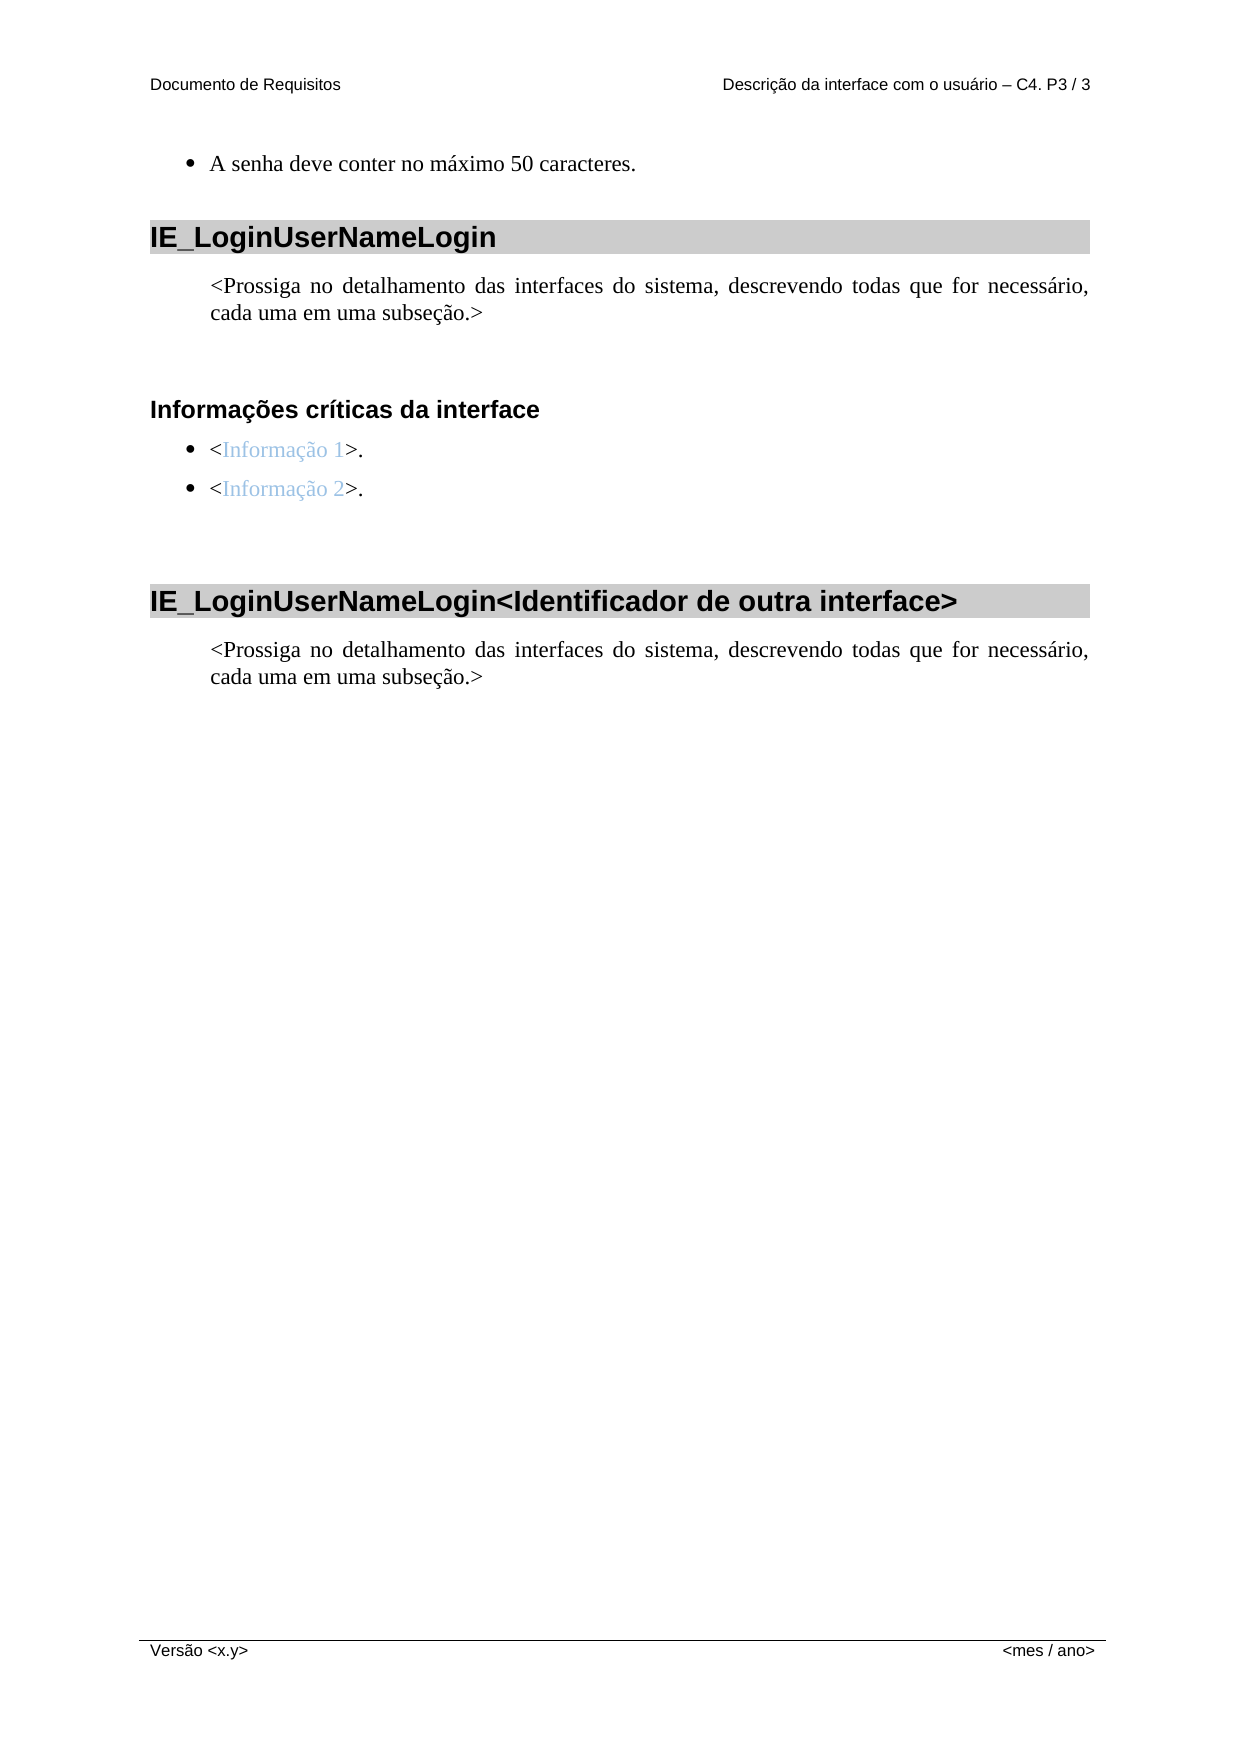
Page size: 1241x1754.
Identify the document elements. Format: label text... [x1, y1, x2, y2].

text <Prossiga no detalhamento das interfaces do sistema, descrevendo todas que for necessário, cada uma em uma subseção.> [210, 637, 1090, 689]
subtitle IE_LoginUserNameLogin [150, 220, 1090, 254]
text <Prossiga no detalhamento das interfaces do sistema, descrevendo todas que for necessário, cada uma em uma subseção.> [210, 272, 1090, 325]
subtitle Informações críticas da interface [150, 395, 1090, 424]
list A senha deve conter no máximo 50 caracteres. [186, 150, 1090, 176]
subtitle IE_LoginUserNameLogin<Identificador de outra interface> [150, 584, 1090, 618]
list <Informação 1>. [186, 436, 1090, 463]
list <Informação 2>. [186, 475, 1090, 502]
